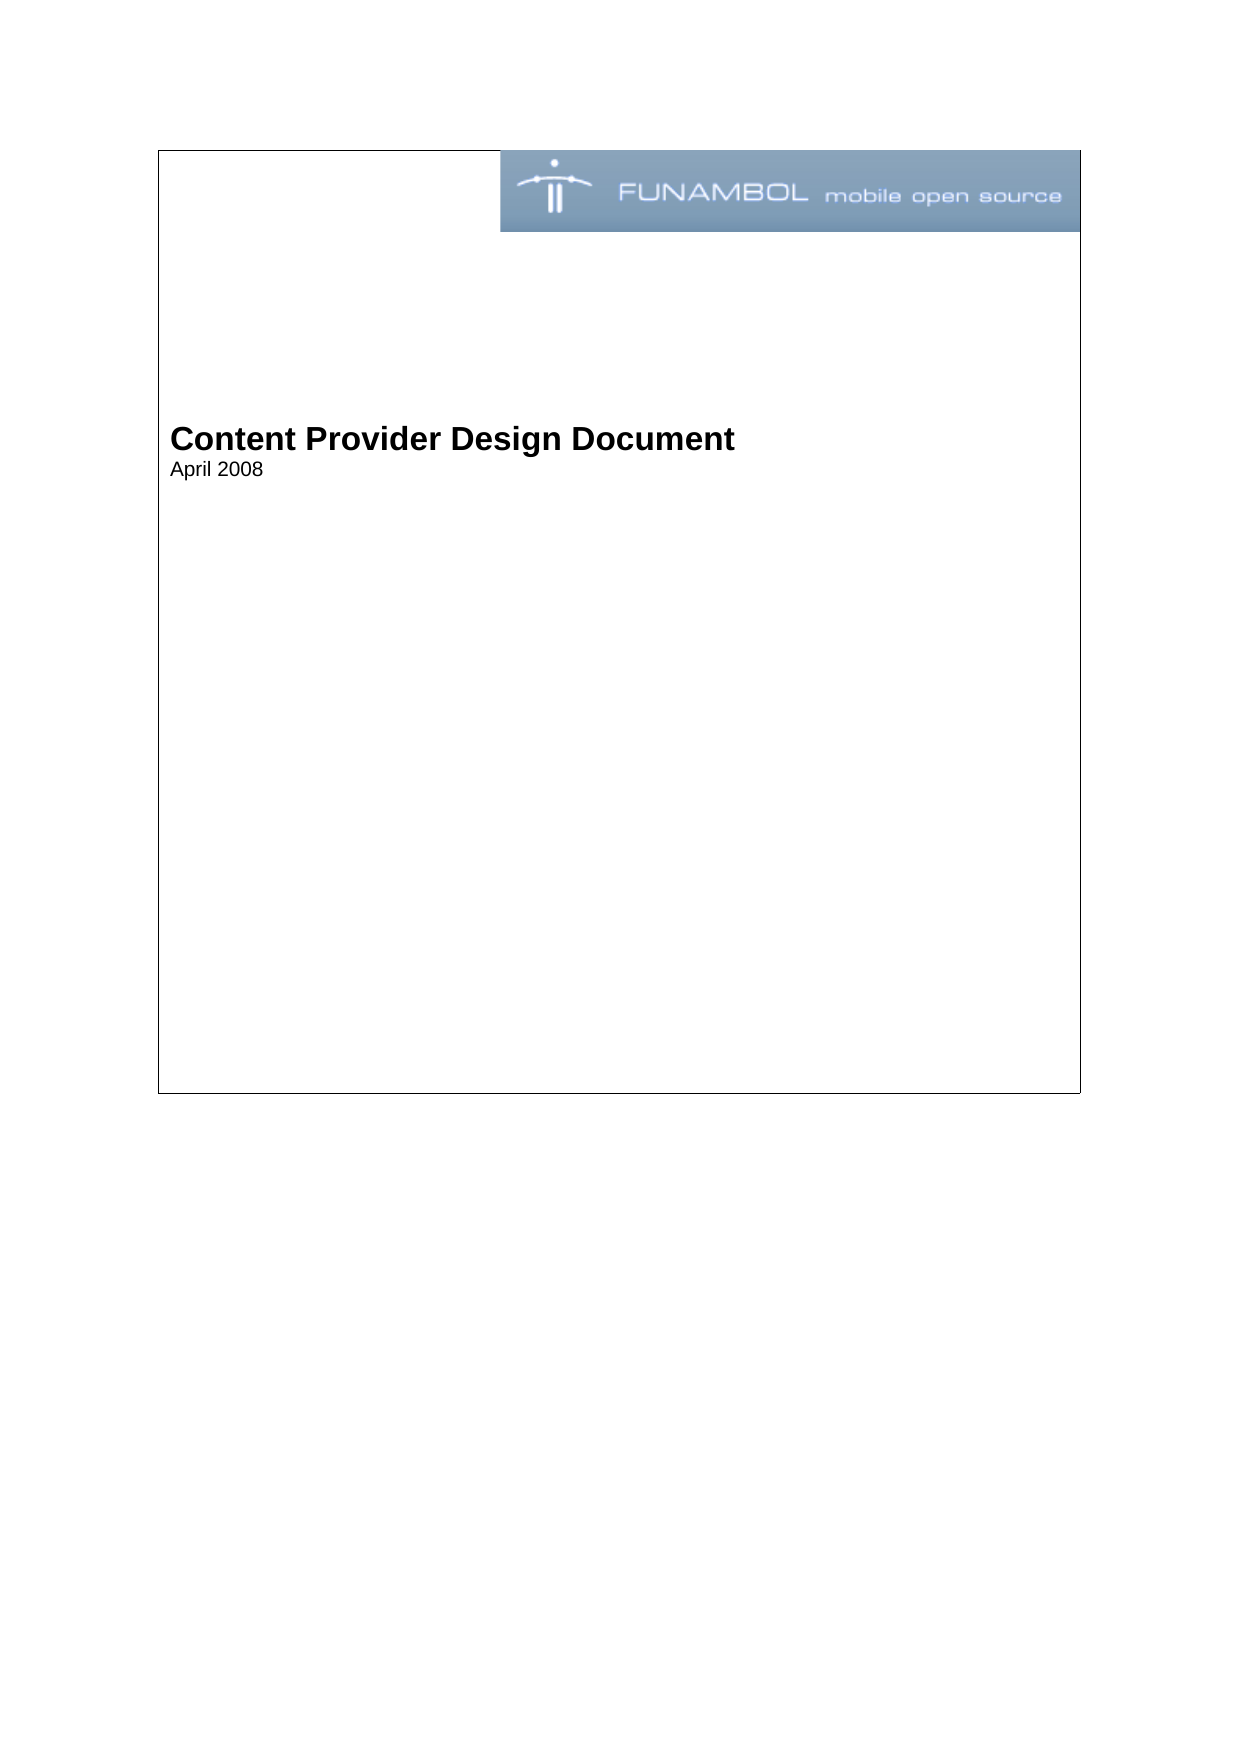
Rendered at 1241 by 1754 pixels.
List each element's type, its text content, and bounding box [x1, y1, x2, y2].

table_cell Content Provider Design Document April 2008 [159, 231, 1080, 1093]
picture [500, 150, 1080, 232]
table_header [159, 151, 500, 231]
